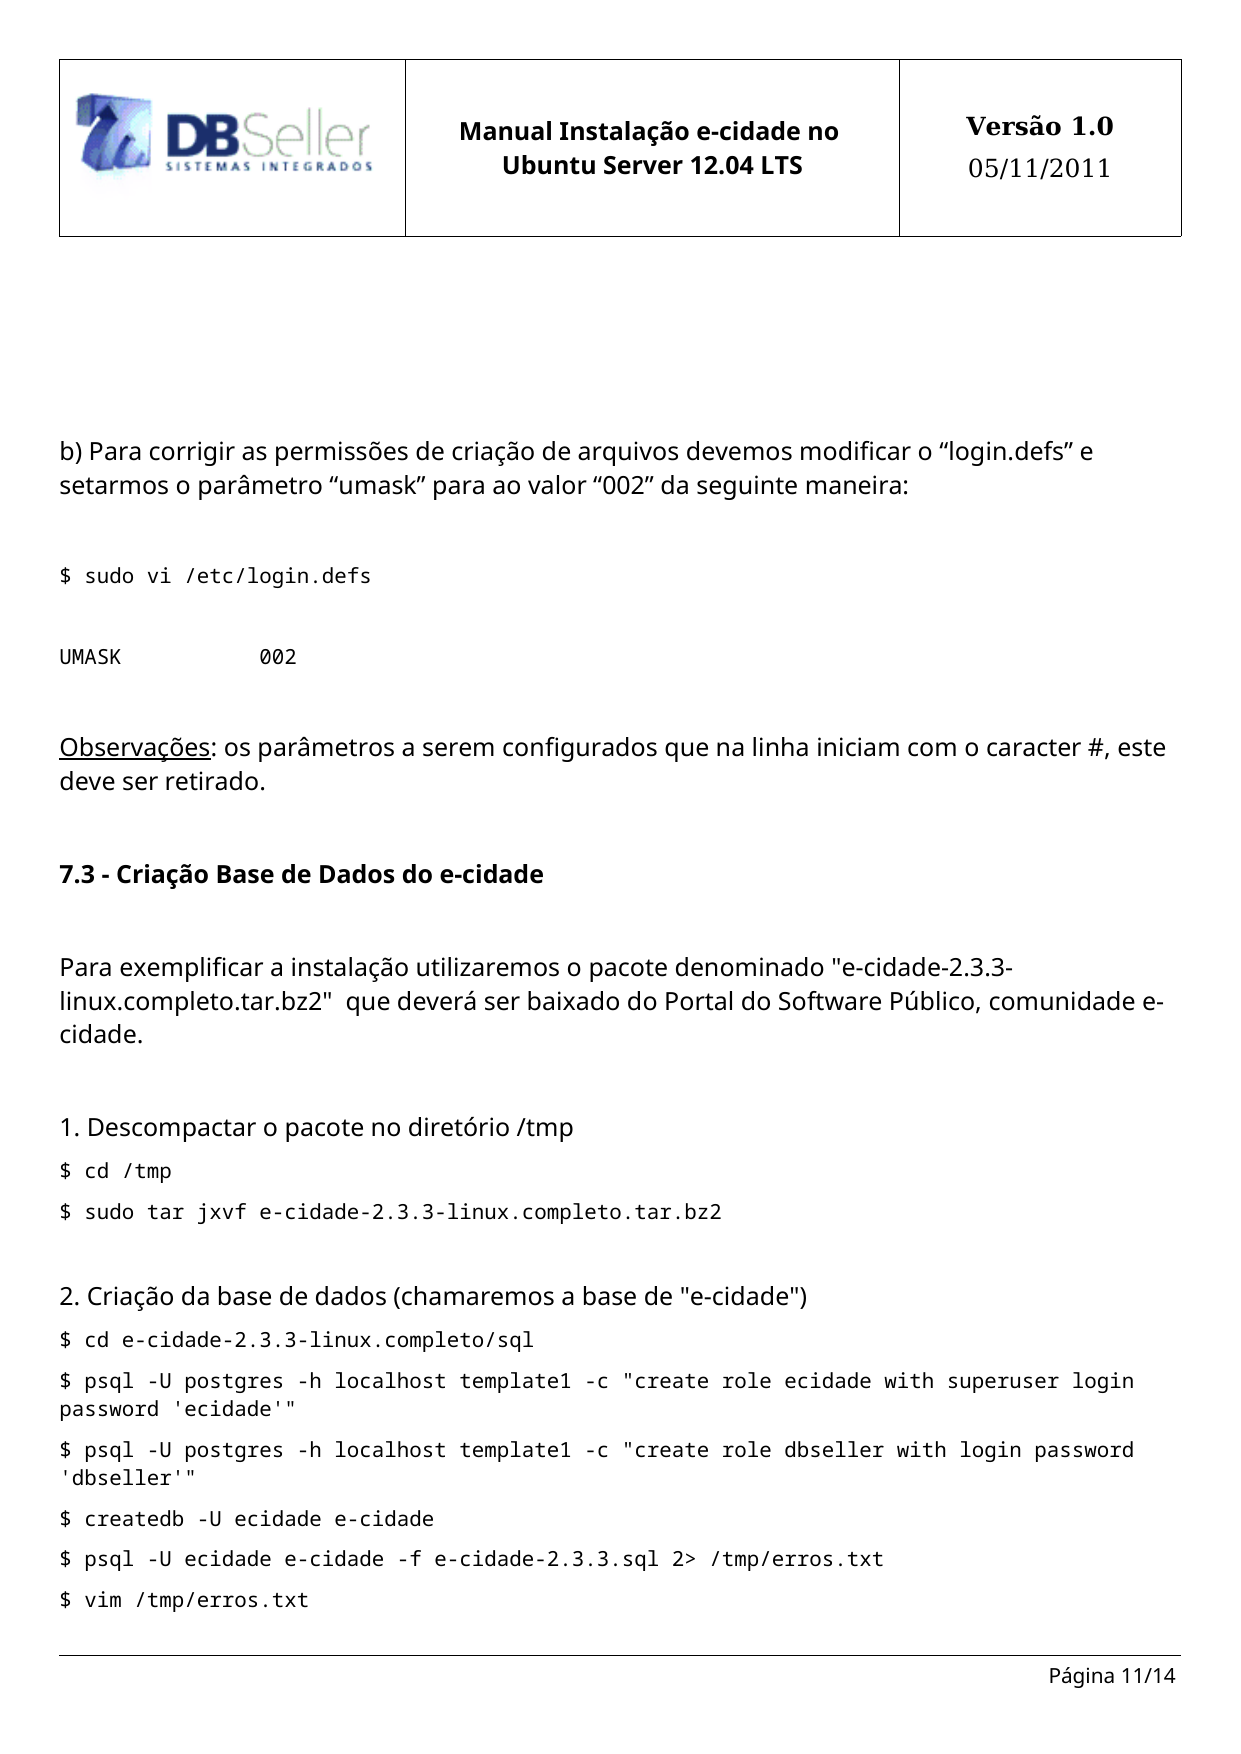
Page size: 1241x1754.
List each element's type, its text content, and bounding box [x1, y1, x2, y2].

text $ vim /tmp/erros.txt [59, 1585, 1181, 1613]
text $ cd e-cidade-2.3.3-linux.completo/sql [59, 1325, 1181, 1353]
text $ psql -U postgres -h localhost template1 -c "create role dbseller with login password 'dbseller'" [59, 1435, 1181, 1491]
text 2. Criação da base de dados (chamaremos a base de "e-cidade") [59, 1279, 1181, 1313]
text Para exemplificar a instalação utilizaremos o pacote denominado "e-cidade-2.3.3-linux.completo.tar.bz2" que deverá ser baixado do Portal do Software Público, comunidade e-cidade. [59, 949, 1181, 1051]
text $ sudo tar jxvf e-cidade-2.3.3-linux.completo.tar.bz2 [59, 1197, 1181, 1226]
text UMASK 002 [59, 642, 1181, 671]
text $ sudo vi /etc/login.defs [59, 561, 1181, 589]
text 1. Descompactar o pacote no diretório /tmp [59, 1110, 1181, 1144]
text b) Para corrigir as permissões de criação de arquivos devemos modificar o “login.defs” e setarmos o parâmetro “umask” para ao valor “002” da seguinte maneira: [59, 434, 1181, 502]
text $ psql -U postgres -h localhost template1 -c "create role ecidade with superuser login password 'ecidade'" [59, 1366, 1181, 1422]
text 7.3 - Criação Base de Dados do e-cidade [59, 856, 1181, 890]
picture [73, 92, 380, 201]
text $ createdb -U ecidade e-cidade [59, 1504, 1181, 1532]
text Observações: os parâmetros a serem configurados que na linha iniciam com o caracter #, este deve ser retirado. [59, 729, 1181, 797]
text $ psql -U ecidade e-cidade -f e-cidade-2.3.3.sql 2> /tmp/erros.txt [59, 1544, 1181, 1573]
text $ cd /tmp [59, 1157, 1181, 1185]
